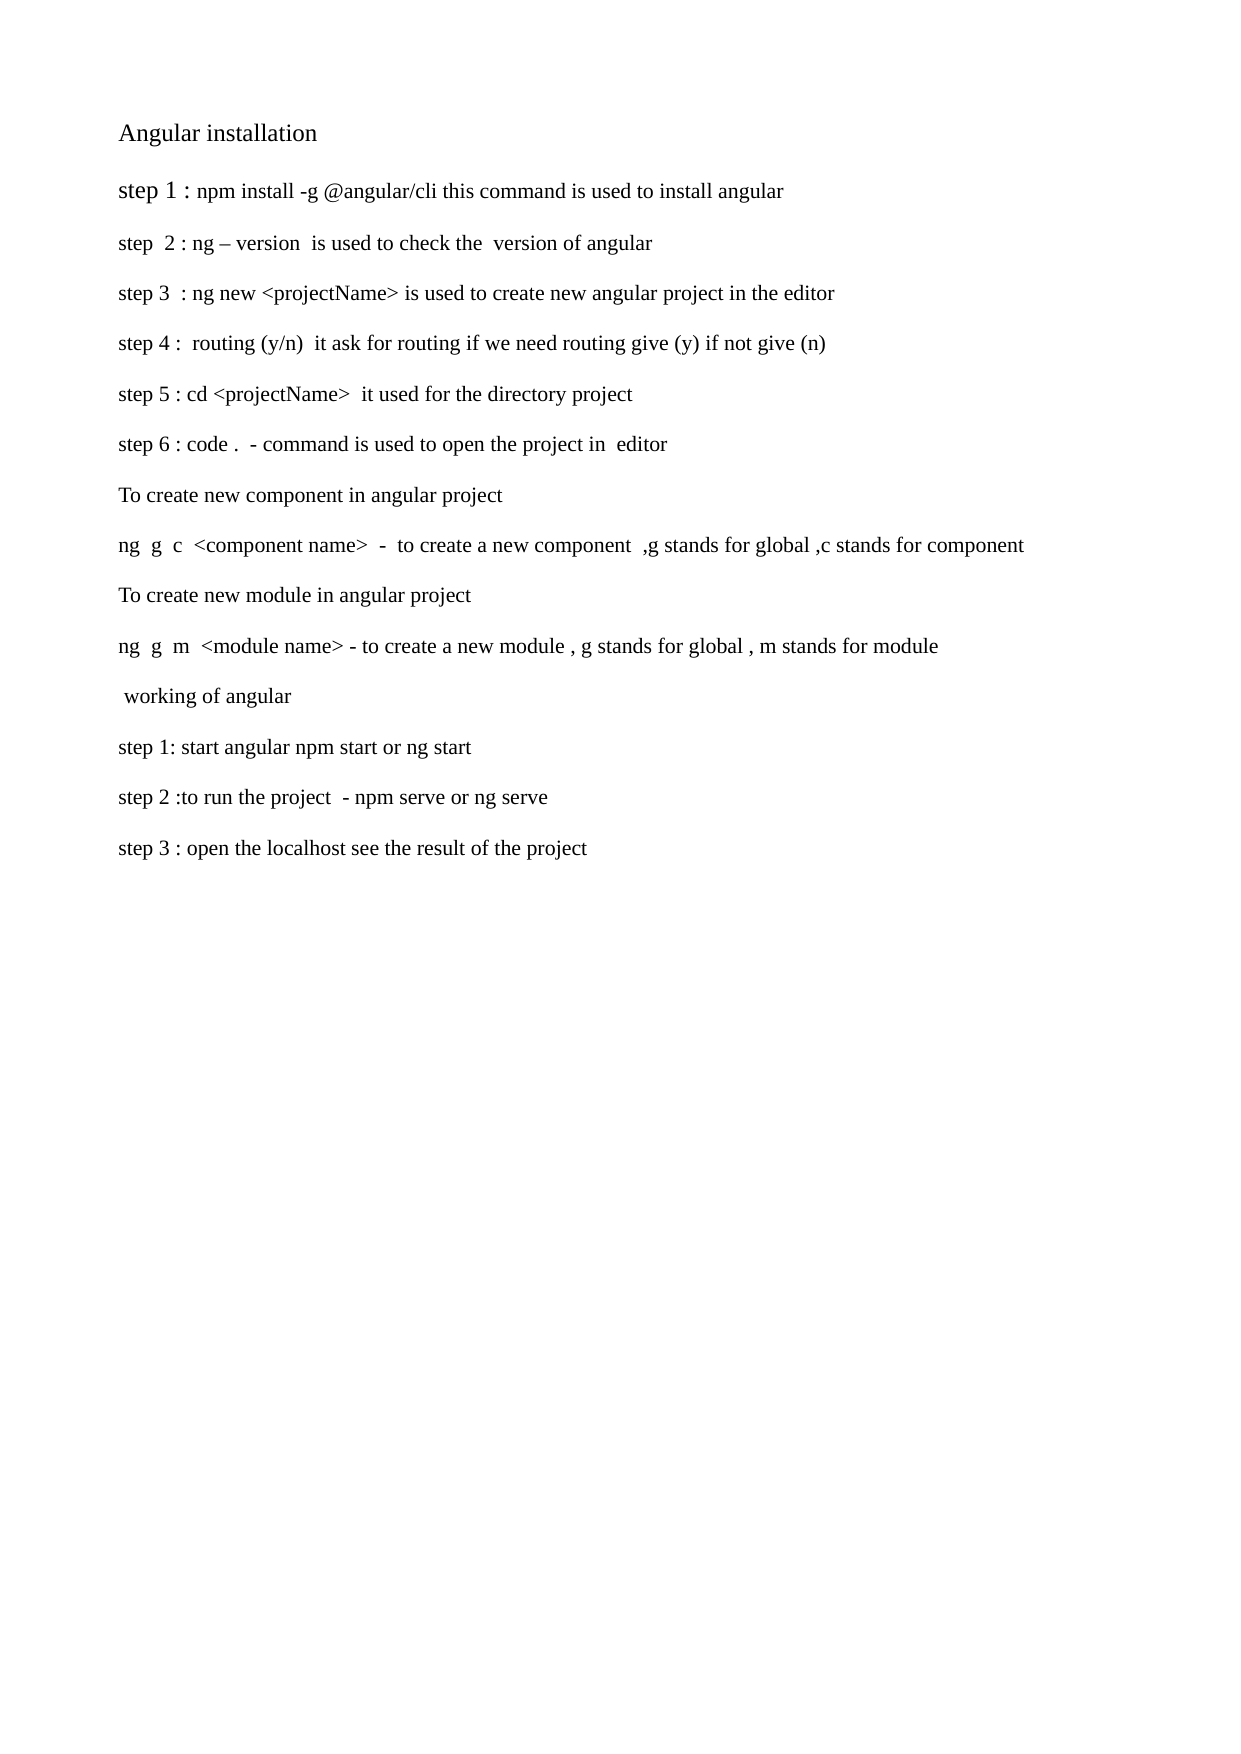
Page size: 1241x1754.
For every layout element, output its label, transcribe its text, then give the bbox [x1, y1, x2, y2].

text step 1: start angular npm start or ng start [118, 734, 1122, 759]
text step 3 : open the localhost see the result of the project [118, 834, 1122, 860]
text ng g c <component name> - to create a new component ,g stands for global ,c stands for component [118, 532, 1122, 557]
text Angular installation [118, 118, 1122, 147]
text step 3 : ng new <projectName> is used to create new angular project in the editor [118, 280, 1122, 305]
text ng g m <module name> - to create a new module , g stands for global , m stands for module [118, 633, 1122, 658]
text working of angular [118, 683, 1122, 708]
text step 1 : npm install -g @angular/cli this command is used to install angular [118, 176, 1122, 204]
text step 4 : routing (y/n) it ask for routing if we need routing give (y) if not give (n) [118, 330, 1122, 356]
text step 6 : code . - command is used to open the project in editor [118, 431, 1122, 456]
text To create new component in angular project [118, 482, 1122, 507]
text step 5 : cd <projectName> it used for the directory project [118, 381, 1122, 406]
text To create new module in angular project [118, 582, 1122, 608]
text step 2 : ng – version is used to check the version of angular [118, 229, 1122, 255]
text step 2 :to run the project - npm serve or ng serve [118, 784, 1122, 809]
